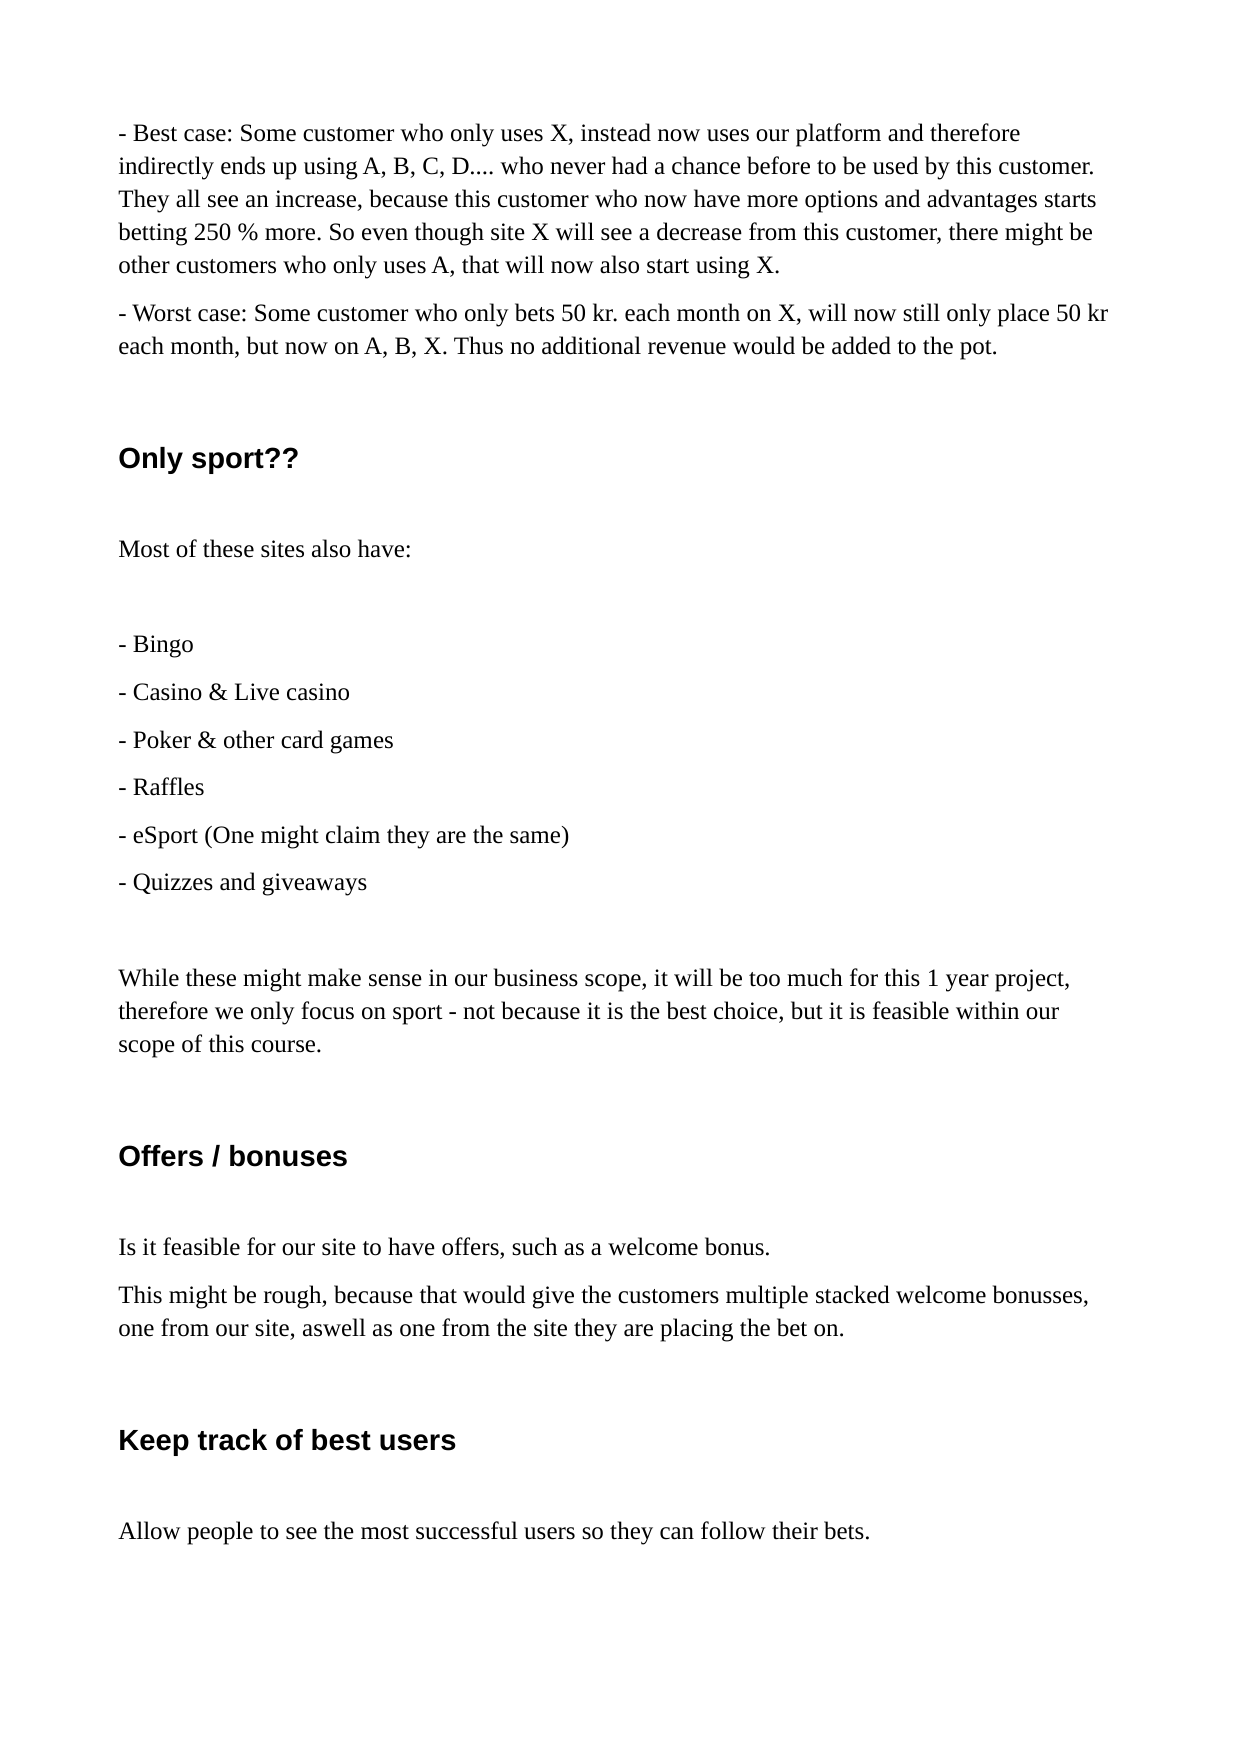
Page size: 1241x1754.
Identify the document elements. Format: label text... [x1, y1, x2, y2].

text - Quizzes and giveaways [118, 867, 1122, 896]
text - Worst case: Some customer who only bets 50 kr. each month on X, will now still only place 50 kr each month, but now on A, B, X. Thus no additional revenue would be added to the pot. [118, 298, 1122, 359]
text - Best case: Some customer who only uses X, instead now uses our platform and therefore indirectly ends up using A, B, C, D.... who never had a chance before to be used by this customer. They all see an increase, because this customer who now have more options and advantages starts betting 250 % more. So even though site X will see a decrease from this customer, there might be other customers who only uses A, that will now also start using X. [118, 118, 1122, 279]
text - Casino & Live casino [118, 677, 1122, 706]
text This might be rough, because that would give the customers multiple stacked welcome bonusses, one from our site, aswell as one from the site they are placing the bet on. [118, 1280, 1122, 1342]
text - eSport (One might claim they are the same) [118, 820, 1122, 849]
text - Raffles [118, 772, 1122, 801]
text Allow people to see the most successful users so they can follow their bets. [118, 1516, 1122, 1545]
subtitle Offers / bonuses [118, 1138, 1122, 1172]
text Is it feasible for our site to have offers, such as a welcome bonus. [118, 1232, 1122, 1261]
text - Poker & other card games [118, 725, 1122, 753]
text Most of these sites also have: [118, 534, 1122, 563]
text While these might make sense in our business scope, it will be too much for this 1 year project, therefore we only focus on sport - not because it is the best choice, but it is feasible within our scope of this course. [118, 963, 1122, 1057]
text - Bingo [118, 629, 1122, 658]
subtitle Keep track of best users [118, 1423, 1122, 1456]
subtitle Only sport?? [118, 441, 1122, 474]
